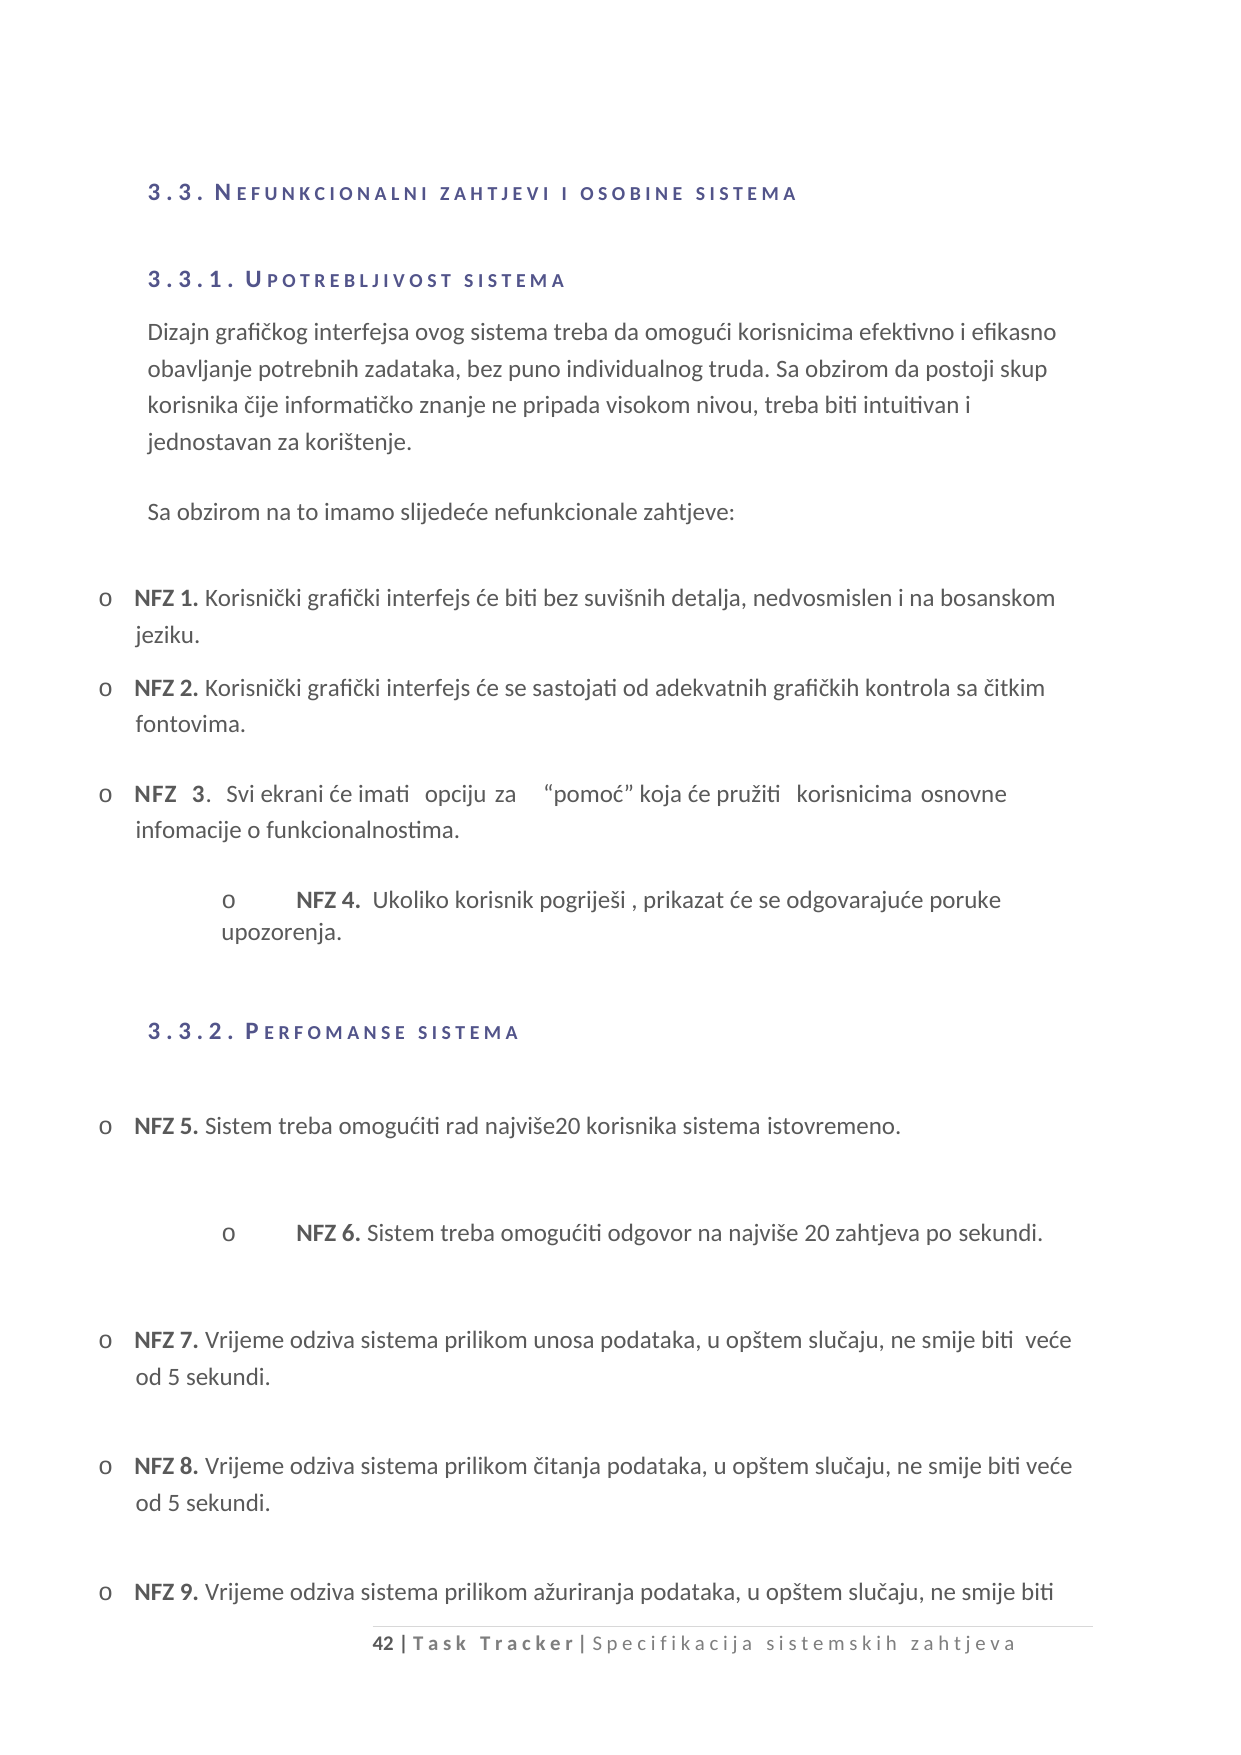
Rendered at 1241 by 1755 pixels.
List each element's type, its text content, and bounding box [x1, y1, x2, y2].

list NFZ 2. Korisnički grafički interfejs će se sastojati od adekvatnih grafičkih kontrola sa čitkim fontovima. [98, 672, 1097, 739]
text 3 . 3 . N E F U N K C I O N A L N I Z A H T J E V I I O S O B I N E S I S T E M A [147, 176, 1093, 207]
list NFZ 3. Svi ekrani će imati opciju za “pomoć” koja će pružiti korisnicima osnovne infomacije o funkcionalnostima. [98, 778, 1097, 845]
text Dizajn grafičkog interfejsa ovog sistema treba da omogući korisnicima efektivno i efikasno obavljanje potrebnih zadataka, bez puno individualnog truda. Sa obzirom da postoji skup korisnika čije informatičko znanje ne pripada visokom nivou, treba biti intuitivan i jednostavan za korištenje. [147, 316, 1093, 456]
list NFZ 1. Korisnički grafički interfejs će biti bez suvišnih detalja, nedvosmislen i na bosanskom jeziku. [98, 582, 1097, 649]
text 3 . 3 . 1 . U P O T R E B L J I V O S T S I S T E M A [147, 263, 1093, 293]
list NFZ 7. Vrijeme odziva sistema prilikom unosa podataka, u opštem slučaju, ne smije biti veće od 5 sekundi. [98, 1324, 1097, 1391]
text Sa obzirom na to imamo slijedeće nefunkcionale zahtjeve: [147, 496, 1093, 526]
text 3 . 3 . 2 . P E R F O M A N S E S I S T E M A [147, 1015, 1093, 1046]
list NFZ 8. Vrijeme odziva sistema prilikom čitanja podataka, u opštem slučaju, ne smije biti veće od 5 sekundi. [98, 1450, 1097, 1517]
list NFZ 6. Sistem treba omogućiti odgovor na najviše 20 zahtjeva po sekundi. [221, 1217, 1109, 1249]
list NFZ 4. Ukoliko korisnik pogriješi , prikazat će se odgovarajuće poruke upozorenja. [221, 884, 1109, 946]
list NFZ 9. Vrijeme odziva sistema prilikom ažuriranja podataka, u opštem slučaju, ne smije biti [98, 1576, 1097, 1608]
list NFZ 5. Sistem treba omogućiti rad najviše20 korisnika sistema istovremeno. [98, 1110, 1109, 1142]
